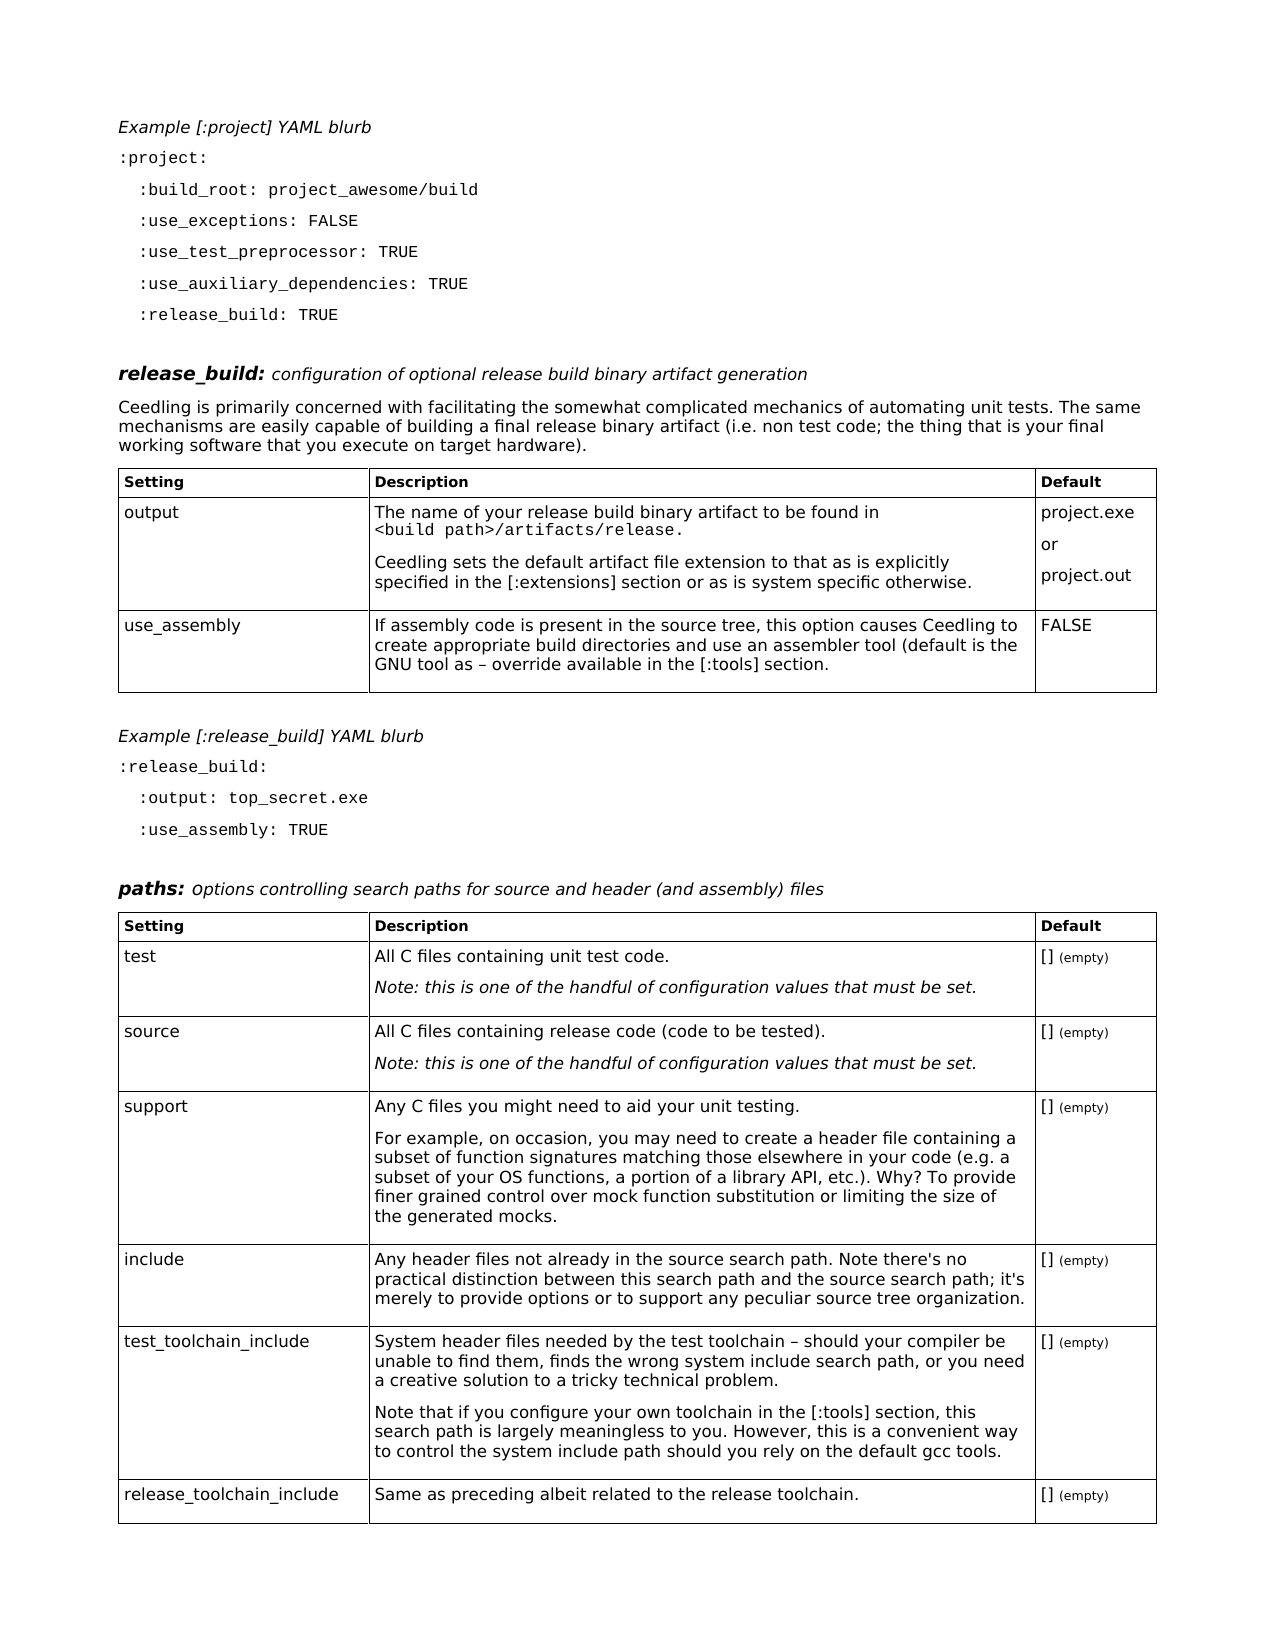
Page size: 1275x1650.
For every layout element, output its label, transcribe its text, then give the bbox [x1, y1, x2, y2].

table_cell release_toolchain_include [119, 1480, 368, 1523]
text :use_test_preprocessor: TRUE [118, 244, 1157, 263]
text :use_auxiliary_dependencies: TRUE [118, 275, 1157, 294]
table_cell Any C files you might need to aid your unit testing. For example, on occasion, you may need to create a header file containing a subset of function signatures matching those elsewhere in your code (e.g. a subset of your OS functions, a portion of a library API, etc.). Why? To provide finer grained control over mock function substitution or limiting the size of the generated mocks. [370, 1092, 1035, 1244]
table_cell The name of your release build binary artifact to be found in <build path>/artifacts/release. Ceedling sets the default artifact file extension to that as is explicitly specified in the [:extensions] section or as is system specific otherwise. [370, 498, 1035, 610]
table_cell System header files needed by the test toolchain – should your compiler be unable to find them, finds the wrong system include search path, or you need a creative solution to a tricky technical problem. Note that if you configure your own toolchain in the [:tools] section, this search path is largely meaningless to you. However, this is a convenient way to control the system include path should you rely on the default gcc tools. [370, 1327, 1035, 1479]
table_cell source [119, 1017, 368, 1091]
table_cell test_toolchain_include [119, 1327, 368, 1479]
text Example [:release_build] YAML blurb [118, 727, 1157, 746]
subtitle release_build: configuration of optional release build binary artifact generation [118, 363, 1157, 385]
table_cell All C files containing release code (code to be tested). Note: this is one of the handful of configuration values that must be set. [370, 1017, 1035, 1091]
table_cell project.exe or project.out [1036, 498, 1156, 610]
table_cell If assembly code is present in the source tree, this option causes Ceedling to create appropriate build directories and use an assembler tool (default is the GNU tool as – override available in the [:tools] section. [370, 611, 1035, 692]
subtitle paths: options controlling search paths for source and header (and assembly) files [118, 878, 1157, 900]
table_header Default [1036, 913, 1156, 941]
table_cell support [119, 1092, 368, 1244]
text Ceedling is primarily concerned with facilitating the somewhat complicated mechanics of automating unit tests. The same mechanisms are easily capable of building a final release binary artifact (i.e. non test code; the thing that is your final working software that you execute on target hardware). [118, 397, 1157, 456]
table_cell output [119, 498, 368, 610]
table_header Description [370, 913, 1035, 941]
text :use_exceptions: FALSE [118, 213, 1157, 232]
text :use_assembly: TRUE [118, 821, 1157, 840]
table_cell include [119, 1245, 368, 1326]
text :build_root: project_awesome/build [118, 181, 1157, 200]
table_cell use_assembly [119, 611, 368, 692]
table_cell [] (empty) [1036, 1245, 1156, 1326]
table_cell [] (empty) [1036, 1017, 1156, 1091]
table_header Description [370, 469, 1035, 497]
table_header Setting [119, 469, 368, 497]
table_cell [] (empty) [1036, 942, 1156, 1016]
table_cell All C files containing unit test code. Note: this is one of the handful of configuration values that must be set. [370, 942, 1035, 1016]
table_cell [] (empty) [1036, 1092, 1156, 1244]
table_cell Same as preceding albeit related to the release toolchain. [370, 1480, 1035, 1523]
text :release_build: TRUE [118, 307, 1157, 326]
text :output: top_secret.exe [118, 790, 1157, 809]
table_header Default [1036, 469, 1156, 497]
text :release_build: [118, 759, 1157, 778]
table_cell Any header files not already in the source search path. Note there's no practical distinction between this search path and the source search path; it's merely to provide options or to support any peculiar source tree organization. [370, 1245, 1035, 1326]
table_cell FALSE [1036, 611, 1156, 692]
text Example [:project] YAML blurb [118, 118, 1157, 137]
table_cell [] (empty) [1036, 1327, 1156, 1479]
table_header Setting [119, 913, 368, 941]
table_cell [] (empty) [1036, 1480, 1156, 1523]
table_cell test [119, 942, 368, 1016]
text :project: [118, 150, 1157, 169]
